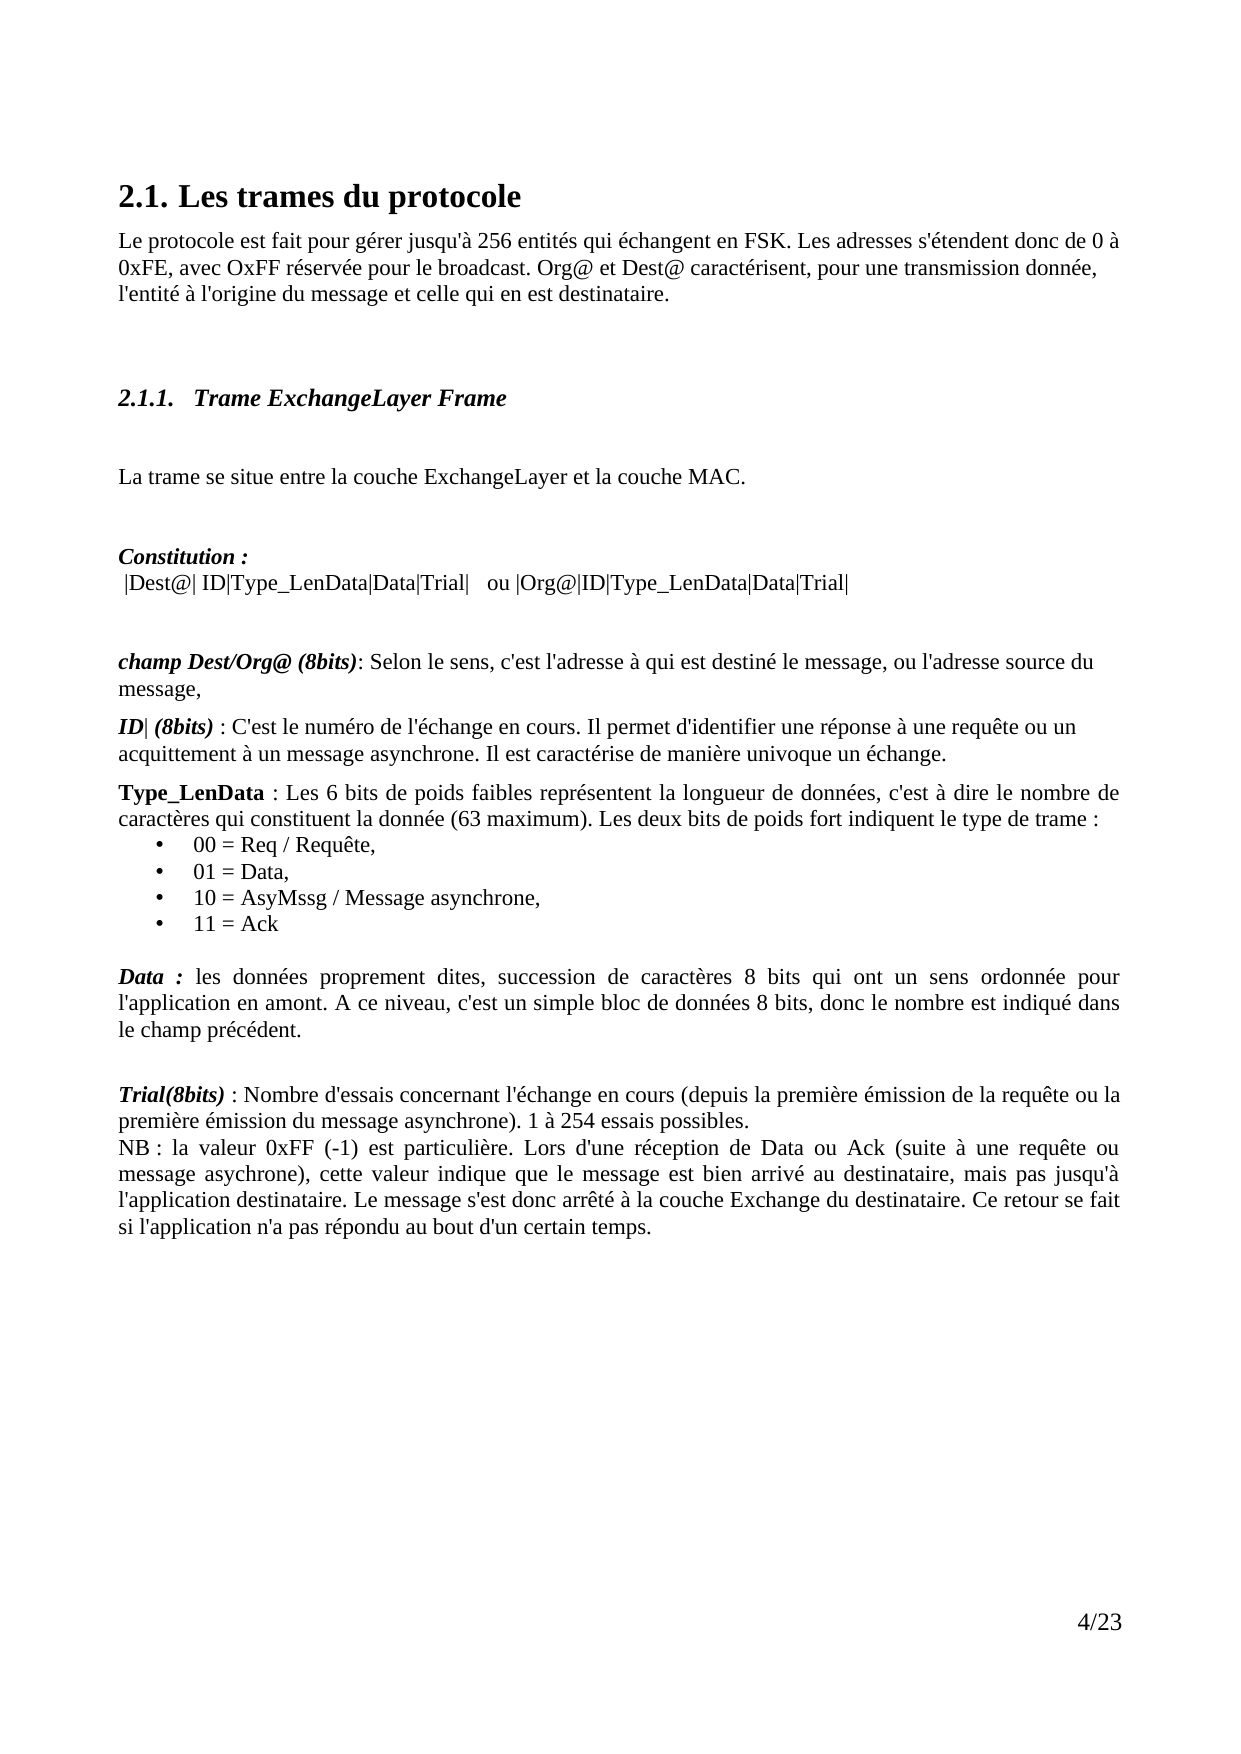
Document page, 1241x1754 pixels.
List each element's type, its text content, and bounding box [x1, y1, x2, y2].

text Data : les données proprement dites, succession de caractères 8 bits qui ont un sens ordonnée pour l'application en amont. A ce niveau, c'est un simple bloc de données 8 bits, donc le nombre est indiqué dans le champ précédent. [118, 963, 1122, 1042]
text La trame se situe entre la couche ExchangeLayer et la couche MAC. [118, 463, 1122, 489]
text ID| (8bits) : C'est le numéro de l'échange en cours. Il permet d'identifier une réponse à une requête ou un acquittement à un message asynchrone. Il est caractérise de manière univoque un échange. [118, 713, 1122, 766]
text Trial(8bits) : Nombre d'essais concernant l'échange en cours (depuis la première émission de la requête ou la première émission du message asynchrone). 1 à 254 essais possibles. [118, 1081, 1122, 1134]
text champ Dest/Org@ (8bits): Selon le sens, c'est l'adresse à qui est destiné le message, ou l'adresse source du message, [118, 648, 1122, 701]
list 11 = Ack [156, 910, 1122, 937]
subtitle Trame ExchangeLayer Frame [118, 383, 1122, 411]
list 00 = Req / Requête, [156, 831, 1122, 858]
list 01 = Data, [156, 858, 1122, 884]
text Type_LenData : Les 6 bits de poids faibles représentent la longueur de données, c'est à dire le nombre de caractères qui constituent la donnée (63 maximum). Les deux bits de poids fort indiquent le type de trame : [118, 779, 1122, 831]
text |Dest@| ID|Type_LenData|Data|Trial| ou |Org@|ID|Type_LenData|Data|Trial| [118, 569, 1122, 596]
text Le protocole est fait pour gérer jusqu'à 256 entités qui échangent en FSK. Les adresses s'étendent donc de 0 à 0xFE, avec OxFF réservée pour le broadcast. Org@ et Dest@ caractérisent, pour une transmission donnée, l'entité à l'origine du message et celle qui en est destinataire. [118, 227, 1122, 306]
text Constitution : [118, 543, 1122, 569]
subtitle Les trames du protocole [118, 176, 1122, 215]
list 10 = AsyMssg / Message asynchrone, [156, 884, 1122, 910]
text NB : la valeur 0xFF (-1) est particulière. Lors d'une réception de Data ou Ack (suite à une requête ou message asychrone), cette valeur indique que le message est bien arrivé au destinataire, mais pas jusqu'à l'application destinataire. Le message s'est donc arrêté à la couche Exchange du destinataire. Ce retour se fait si l'application n'a pas répondu au bout d'un certain temps. [118, 1134, 1122, 1239]
